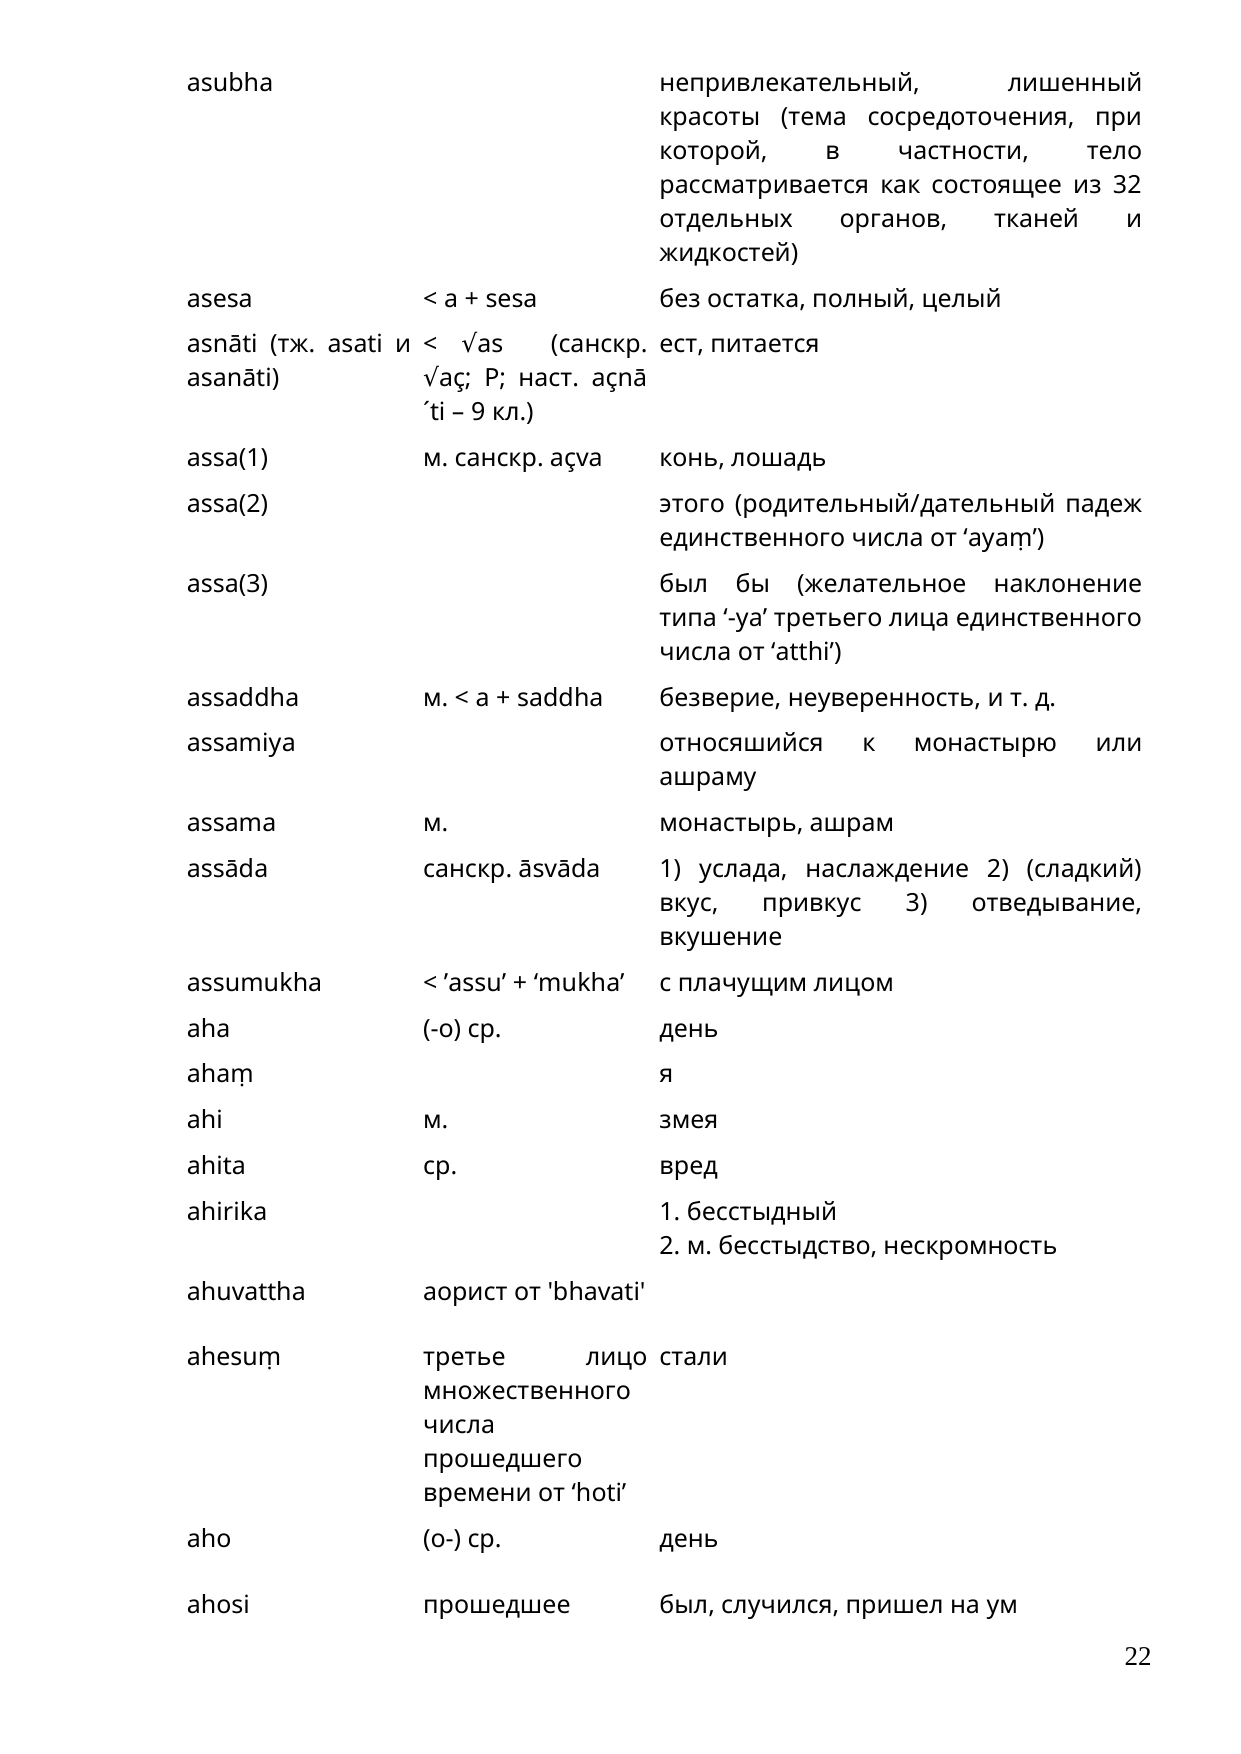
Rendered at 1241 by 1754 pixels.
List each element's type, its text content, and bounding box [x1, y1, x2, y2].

table_cell [653, 1268, 1148, 1333]
table_cell 1) услада, наслаждение 2) (сладкий) вкус, привкус 3) отведывание, вкушение [653, 845, 1148, 959]
table_cell assama [181, 799, 417, 845]
table_cell asnāti (тж. asati и asanāti) [181, 321, 417, 434]
table_cell aho [181, 1515, 417, 1581]
table_cell ср. [417, 1142, 653, 1188]
table_cell [417, 59, 653, 275]
table_cell стали [653, 1334, 1148, 1515]
table_cell [417, 720, 653, 799]
table_cell asesa [181, 275, 417, 321]
table_cell asubha [181, 59, 417, 275]
table_cell (-о) ср. [417, 1005, 653, 1051]
table_cell вред [653, 1142, 1148, 1188]
table_cell ahi [181, 1096, 417, 1142]
table_cell assamiya [181, 720, 417, 799]
table_cell assa(3) [181, 560, 417, 674]
table_cell 1. бесстыдный 2. м. бесстыдство, нескромность [653, 1188, 1148, 1268]
table_cell змея [653, 1096, 1148, 1142]
table_cell аорист от 'bhavati' [417, 1268, 653, 1333]
table_cell с плачущим лицом [653, 959, 1148, 1005]
table_cell этого (родительный/дательный падеж единственного числа от ‘ayaṃ’) [653, 480, 1148, 560]
table_cell конь, лошадь [653, 434, 1148, 480]
table_cell < √as (санскр. √aç; P; наст. açnā´ti – 9 кл.) [417, 321, 653, 434]
table_cell ahirika [181, 1188, 417, 1268]
table_cell assāda [181, 845, 417, 959]
table_cell санскр. āsvāda [417, 845, 653, 959]
table_cell день [653, 1515, 1148, 1581]
table_cell относяшийся к монастырю или ашраму [653, 720, 1148, 799]
table_cell ahesuṃ [181, 1334, 417, 1515]
table_cell м. < a + saddha [417, 674, 653, 719]
table_cell [417, 560, 653, 674]
table_cell был, случился, пришел на ум [653, 1581, 1148, 1640]
table_cell assumukha [181, 959, 417, 1005]
table_cell aha [181, 1005, 417, 1051]
table_cell assa(1) [181, 434, 417, 480]
table_cell assaddha [181, 674, 417, 719]
table_cell непривлекательный, лишенный красоты (тема сосредоточения, при которой, в частности, тело рассматривается как состоящее из 32 отдельных органов, тканей и жидкостей) [653, 59, 1148, 275]
table_cell (о-) ср. [417, 1515, 653, 1581]
table_cell без остатка, полный, целый [653, 275, 1148, 321]
table_cell день [653, 1005, 1148, 1051]
table_cell [417, 480, 653, 560]
table_cell [417, 1051, 653, 1096]
table_cell я [653, 1051, 1148, 1096]
table_cell был бы (желательное наклонение типа ‘-ya’ третьего лица единственного числа от ‘atthi’) [653, 560, 1148, 674]
table_cell ahaṃ [181, 1051, 417, 1096]
table_cell м. санскр. açva [417, 434, 653, 480]
table_cell прошедшее [417, 1581, 653, 1640]
table_cell [417, 1188, 653, 1268]
table_cell монастырь, ашрам [653, 799, 1148, 845]
table_cell ahita [181, 1142, 417, 1188]
table_cell < a + sesa [417, 275, 653, 321]
table_cell м. [417, 799, 653, 845]
table_cell безверие, неуверенность, и т. д. [653, 674, 1148, 719]
table_cell < ’assu’ + ‘mukha’ [417, 959, 653, 1005]
table_cell ahosi [181, 1581, 417, 1640]
table_cell ест, питается [653, 321, 1148, 434]
table_cell м. [417, 1096, 653, 1142]
table_cell третье лицо множественного числа прошедшего времени от ‘hoti’ [417, 1334, 653, 1515]
table_cell ahuvattha [181, 1268, 417, 1333]
table_cell assa(2) [181, 480, 417, 560]
